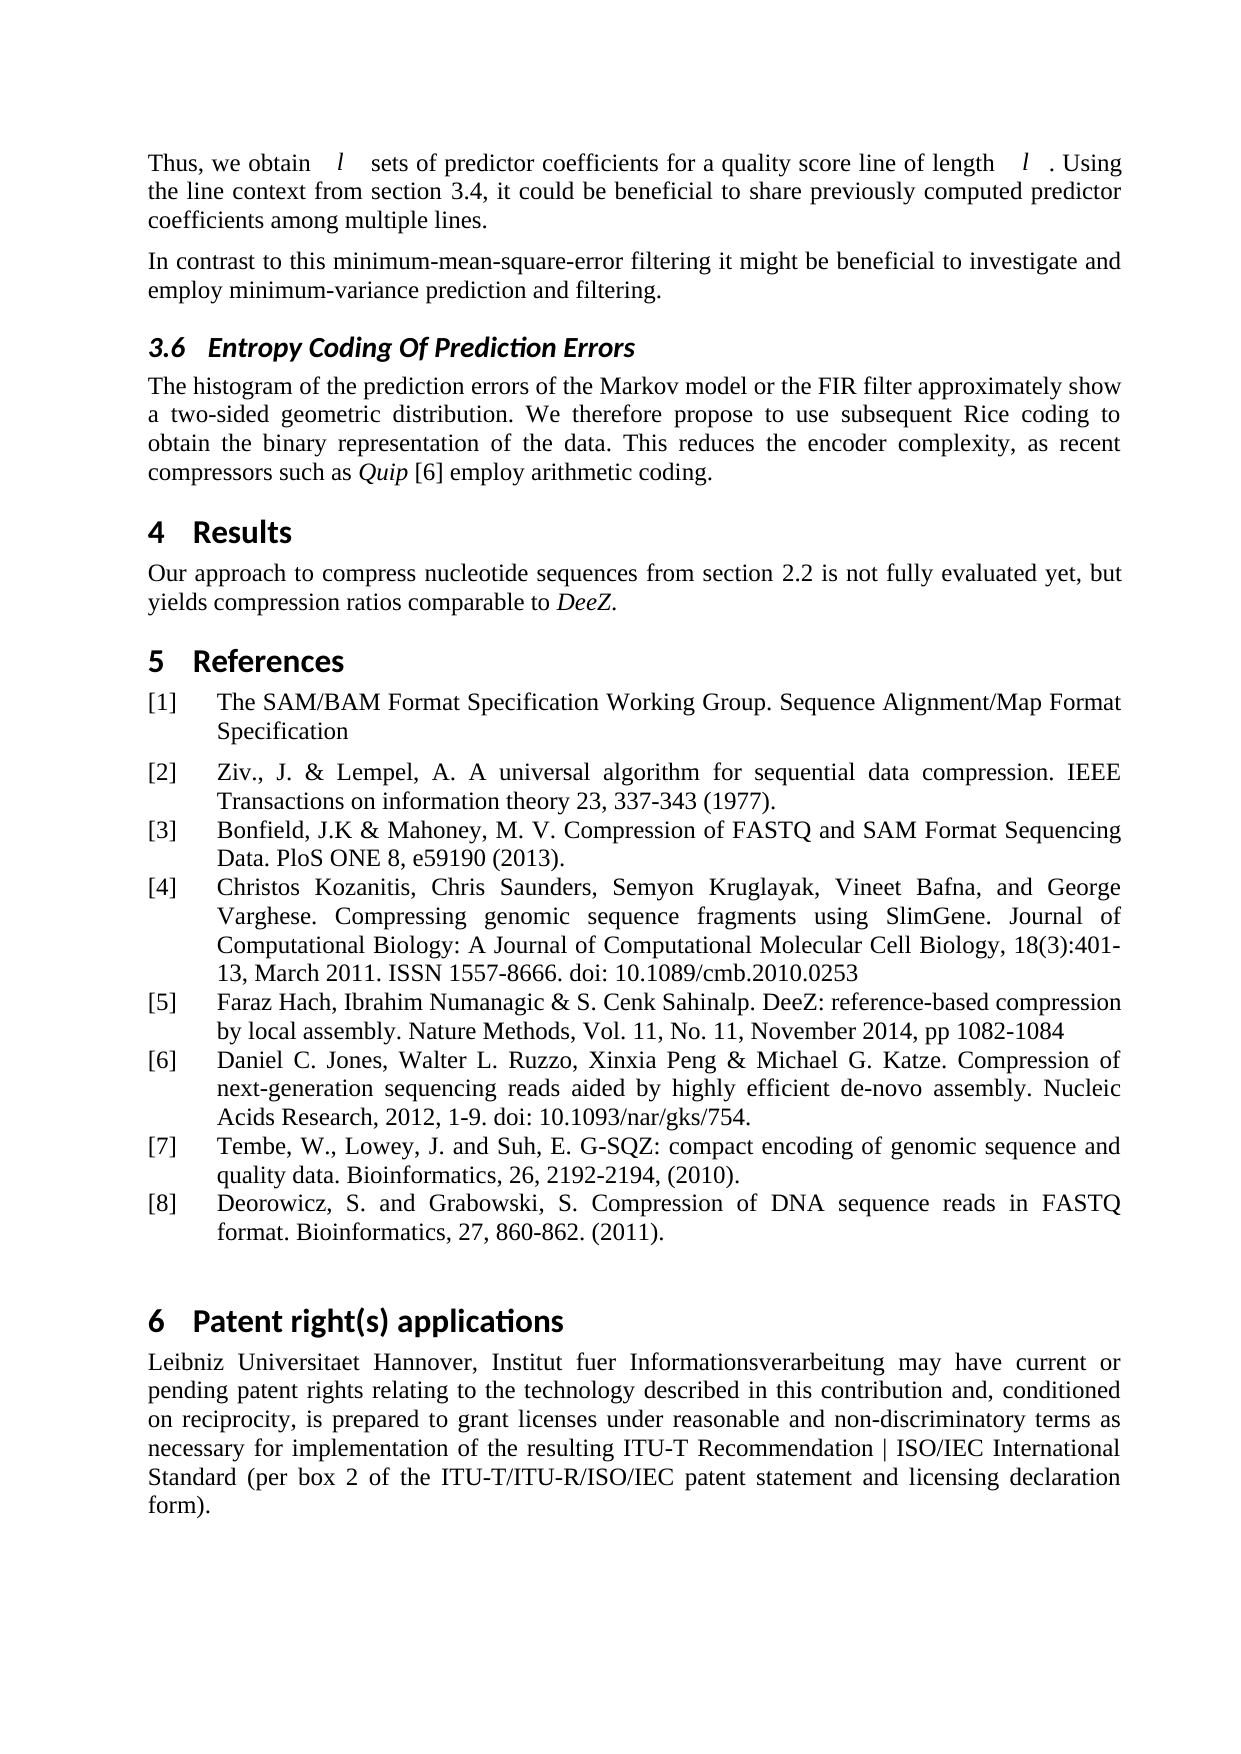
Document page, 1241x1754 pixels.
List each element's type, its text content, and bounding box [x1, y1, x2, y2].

subtitle Entropy Coding Of Prediction Errors [148, 329, 1122, 364]
subtitle Results [148, 511, 1122, 552]
text Leibniz Universitaet Hannover, Institut fuer Informationsverarbeitung may have current or pending patent rights relating to the technology described in this contribution and, conditioned on reciprocity, is prepared to grant licenses under reasonable and non-discriminatory terms as necessary for implementation of the resulting ITU-T Recommendation | ISO/IEC International Standard (per box 2 of the ITU-T/ITU-R/ISO/IEC patent statement and licensing declaration form). [148, 1347, 1122, 1519]
text Thus, we obtain sets of predictor coefficients for a quality score line of length . Using the line context from section 3.4, it could be beneficial to share previously computed predictor coefficients among multiple lines. [148, 148, 1122, 234]
table_cell Bonfield, J.K & Mahoney, M. V. Compression of FASTQ and SAM Format Sequencing Data. PloS ONE 8, e59190 (2013). [217, 815, 1122, 872]
table_cell [7] [148, 1131, 217, 1188]
table_cell Christos Kozanitis, Chris Saunders, Semyon Kruglayak, Vineet Bafna, and George Varghese. Compressing genomic sequence fragments using SlimGene. Journal of Computational Biology: A Journal of Computational Molecular Cell Biology, 18(3):401-13, March 2011. ISSN 1557-8666. doi: 10.1089/cmb.2010.0253 [217, 872, 1122, 987]
text Our approach to compress nucleotide sequences from section 2.2 is not fully evaluated yet, but yields compression ratios comparable to DeeZ. [148, 558, 1122, 615]
table_cell Daniel C. Jones, Walter L. Ruzzo, Xinxia Peng & Michael G. Katze. Compression of next-generation sequencing reads aided by highly efficient de-novo assembly. Nucleic Acids Research, 2012, 1-9. doi: 10.1093/nar/gks/754. [217, 1045, 1122, 1131]
text The histogram of the prediction errors of the Markov model or the FIR filter approximately show a two-sided geometric distribution. We therefore propose to use subsequent Rice coding to obtain the binary representation of the data. This reduces the encoder complexity, as recent compressors such as Quip [6] employ arithmetic coding. [148, 371, 1122, 486]
table_cell [3] [148, 815, 217, 872]
table_cell Deorowicz, S. and Grabowski, S. Compression of DNA sequence reads in FASTQ format. Bioinformatics, 27, 860-862. (2011). [217, 1189, 1122, 1246]
table_header The SAM/BAM Format Specification Working Group. Sequence Alignment/Map Format Specification [217, 687, 1122, 757]
table_cell Tembe, W., Lowey, J. and Suh, E. G-SQZ: compact encoding of genomic sequence and quality data. Bioinformatics, 26, 2192-2194, (2010). [217, 1131, 1122, 1188]
table_cell [4] [148, 872, 217, 987]
table_cell Faraz Hach, Ibrahim Numanagic & S. Cenk Sahinalp. DeeZ: reference-based compression by local assembly. Nature Methods, Vol. 11, No. 11, November 2014, pp 1082-1084 [217, 987, 1122, 1045]
table_cell [5] [148, 987, 217, 1045]
subtitle References [148, 640, 1122, 681]
subtitle Patent right(s) applications [148, 1300, 1122, 1341]
table_header [1] [148, 687, 217, 757]
table_cell [6] [148, 1045, 217, 1131]
table_cell [2] [148, 757, 217, 815]
table_cell [8] [148, 1189, 217, 1246]
table_cell Ziv., J. & Lempel, A. A universal algorithm for sequential data compression. IEEE Transactions on information theory 23, 337-343 (1977). [217, 757, 1122, 815]
text In contrast to this minimum-mean-square-error filtering it might be beneficial to investigate and employ minimum-variance prediction and filtering. [148, 246, 1122, 304]
